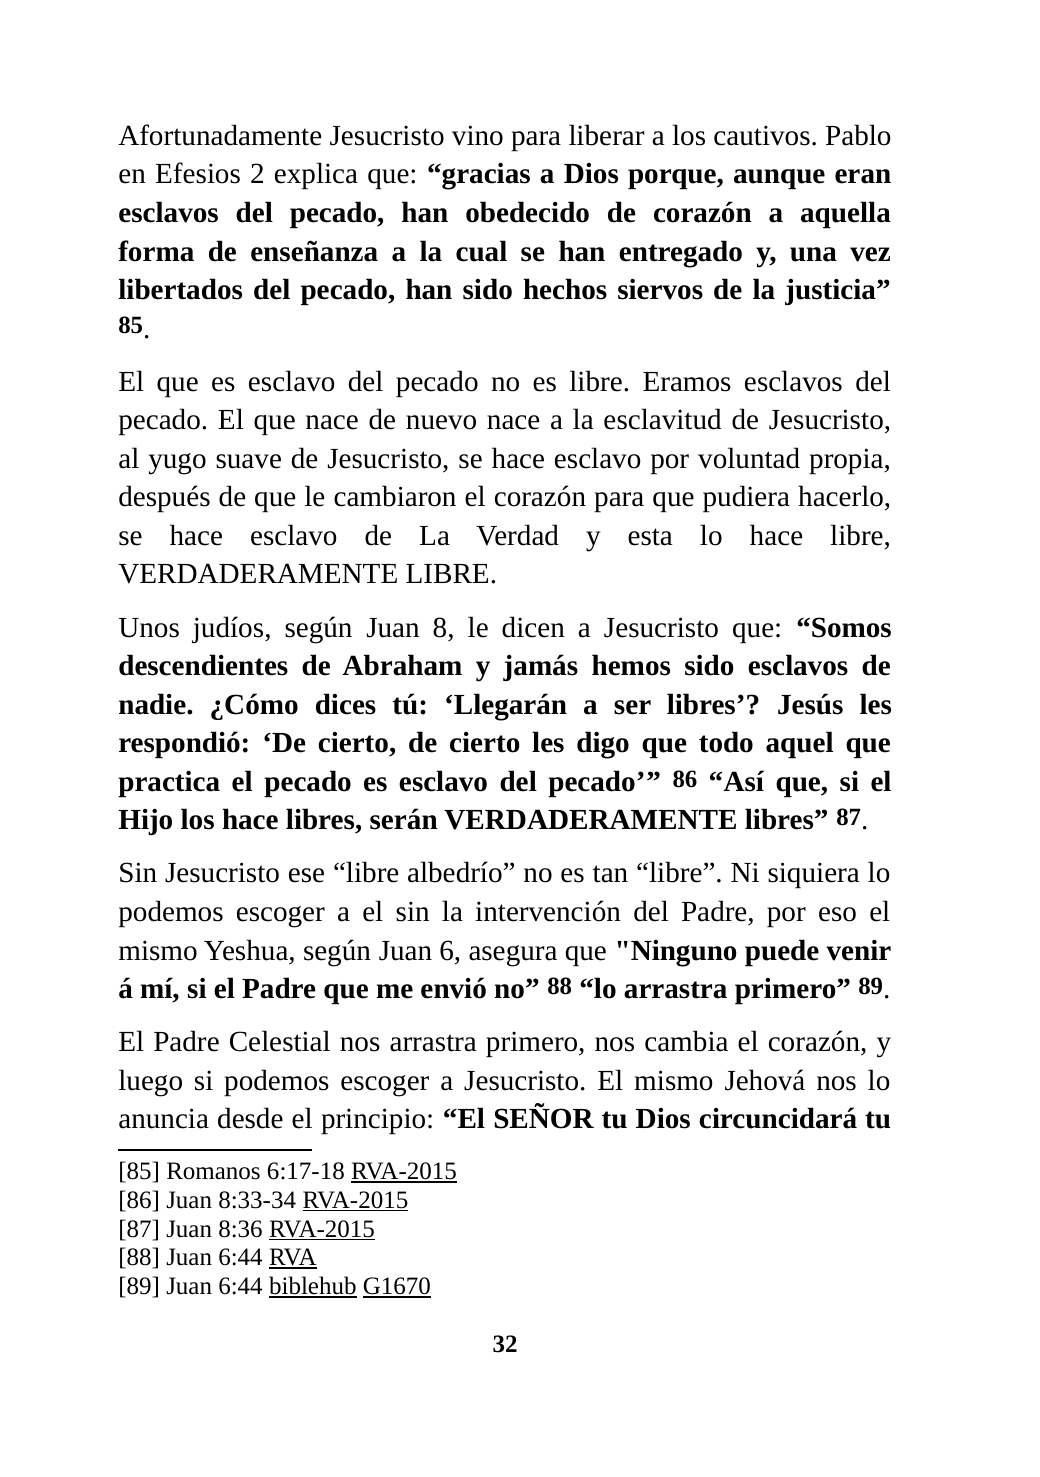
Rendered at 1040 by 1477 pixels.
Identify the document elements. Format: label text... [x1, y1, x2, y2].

text Juan 8:33-34 RVA-2015 [118, 1185, 892, 1214]
text El que es esclavo del pecado no es libre. Eramos esclavos del pecado. El que nace de nuevo nace a la esclavitud de Jesucristo, al yugo suave de Jesucristo, se hace esclavo por voluntad propia, después de que le cambiaron el corazón para que pudiera hacerlo, se hace esclavo de La Verdad y esta lo hace libre, VERDADERAMENTE LIBRE. [118, 364, 892, 590]
text Juan 6:44 RVA [118, 1242, 892, 1271]
text Romanos 6:17-18 RVA-2015 [118, 1156, 892, 1185]
text Sin Jesucristo ese “libre albedrío” no es tan “libre”. Ni siquiera lo podemos escoger a el sin la intervención del Padre, por eso el mismo Yeshua, según Juan 6, asegura que "Ninguno puede venir á mí, si el Padre que me envió no” “lo arrastra primero” . [118, 856, 892, 1005]
text Unos judíos, según Juan 8, le dicen a Jesucristo que: “Somos descendientes de Abraham y jamás hemos sido esclavos de nadie. ¿Cómo dices tú: ‘Llegarán a ser libres’? Jesús les respondió: ‘De cierto, de cierto les digo que todo aquel que practica el pecado es esclavo del pecado’” “Así que, si el Hijo los hace libres, serán VERDADERAMENTE libres” . [118, 610, 892, 836]
text Afortunadamente Jesucristo vino para liberar a los cautivos. Pablo en Efesios 2 explica que: “gracias a Dios porque, aunque eran esclavos del pecado, han obedecido de corazón a aquella forma de enseñanza a la cual se han entregado y, una vez libertados del pecado, han sido hechos siervos de la justicia” . [118, 118, 892, 344]
text Juan 8:36 RVA-2015 [118, 1214, 892, 1242]
text Juan 6:44 biblehub G1670 [118, 1271, 892, 1300]
text El Padre Celestial nos arrastra primero, nos cambia el corazón, y luego si podemos escoger a Jesucristo. El mismo Jehová nos lo anuncia desde el principio: “El SEÑOR tu Dios circuncidará tu [118, 1024, 892, 1135]
